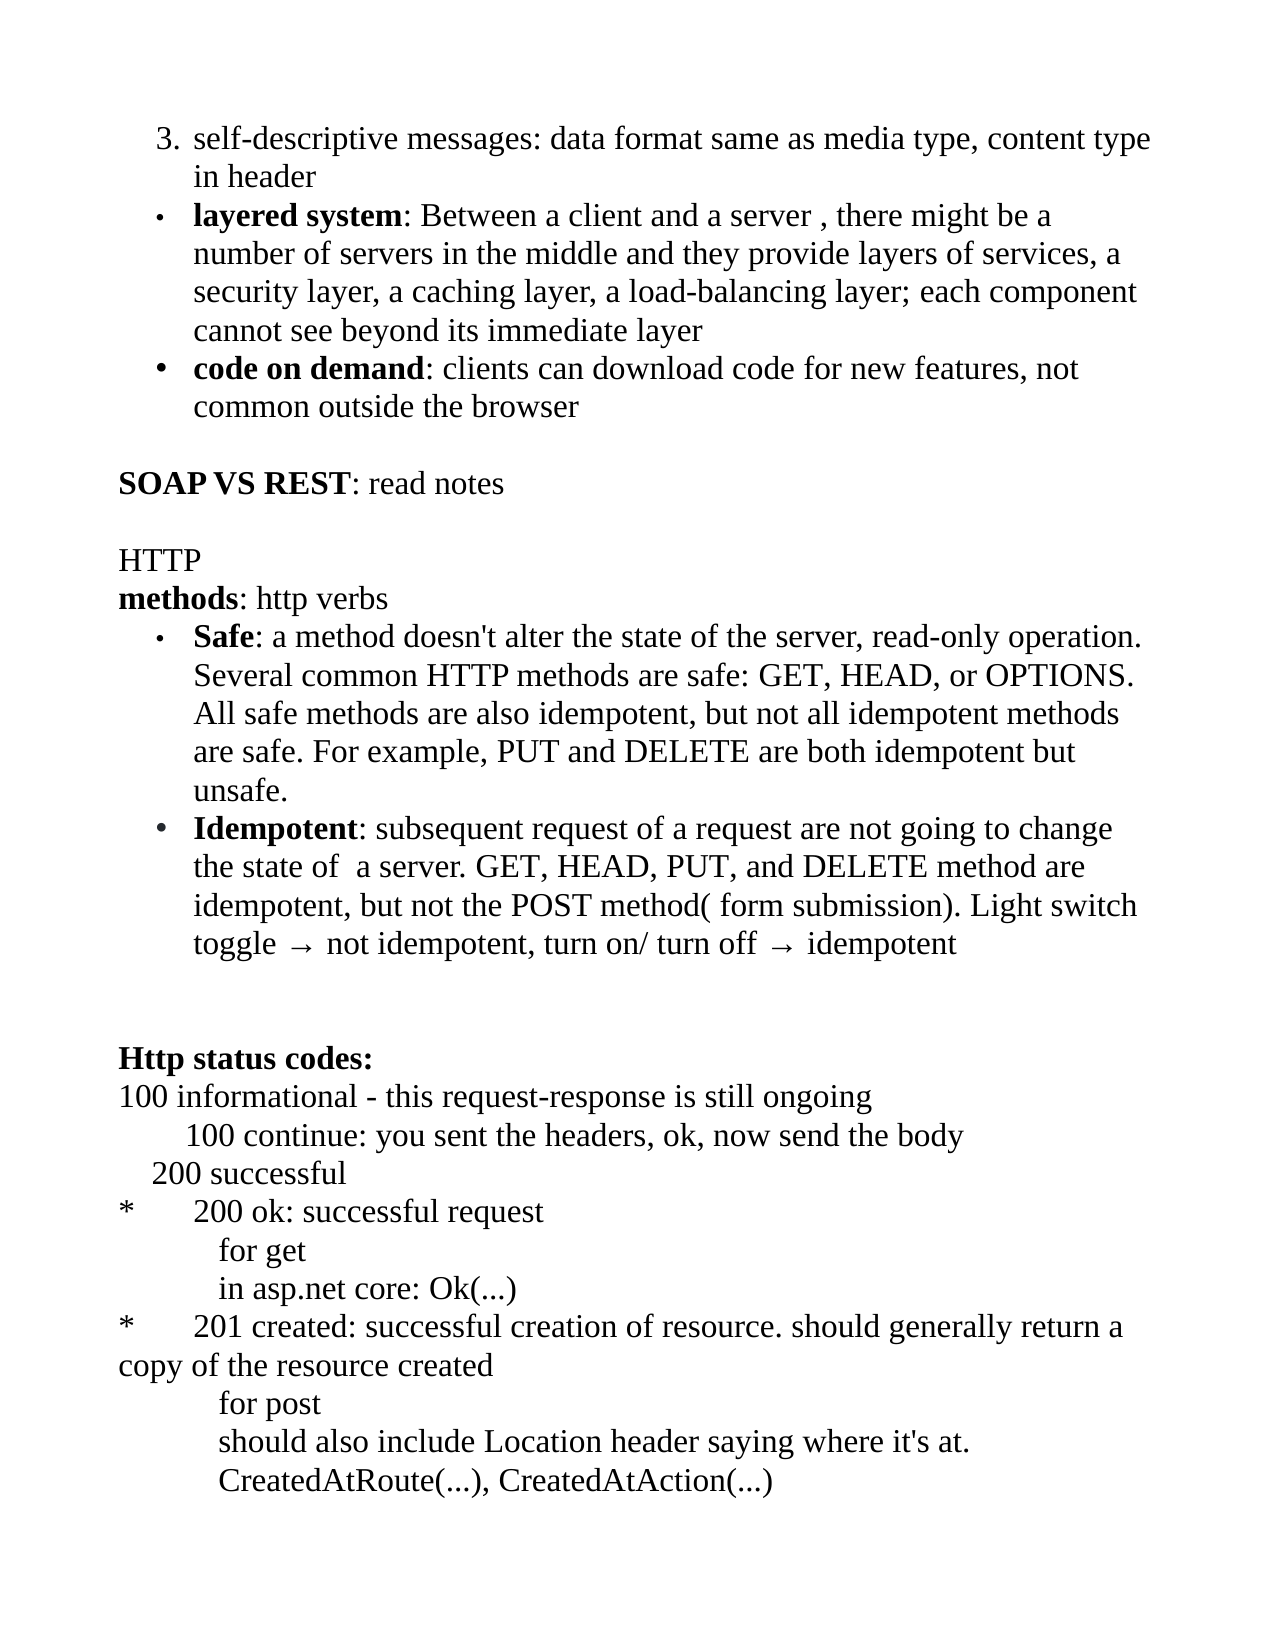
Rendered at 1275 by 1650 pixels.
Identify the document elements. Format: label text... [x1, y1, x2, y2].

text SOAP VS REST: read notes [118, 463, 1157, 501]
list code on demand: clients can download code for new features, not common outside the browser [156, 348, 1157, 425]
list Safe: a method doesn't alter the state of the server, read-only operation. Several common HTTP methods are safe: GET, HEAD, or OPTIONS. All safe methods are also idempotent, but not all idempotent methods are safe. For example, PUT and DELETE are both idempotent but unsafe. [156, 616, 1157, 808]
text Http status codes: [118, 1038, 1157, 1076]
list self-descriptive messages: data format same as media type, content type in header [156, 118, 1157, 195]
text in asp.net core: Ok(...) [118, 1268, 1157, 1306]
text 100 continue: you sent the headers, ok, now send the body [118, 1115, 1157, 1153]
text * 200 ok: successful request [118, 1191, 1157, 1230]
text should also include Location header saying where it's at. [118, 1421, 1157, 1460]
text * 201 created: successful creation of resource. should generally return a copy of the resource created [118, 1306, 1157, 1383]
text for get [118, 1230, 1157, 1268]
text CreatedAtRoute(...), CreatedAtAction(...) [118, 1460, 1157, 1498]
text methods: http verbs [118, 578, 1157, 616]
list Idempotent: subsequent request of a request are not going to change the state of a server. GET, HEAD, PUT, and DELETE method are idempotent, but not the POST method( form submission). Light switch toggle → not idempotent, turn on/ turn off → idempotent [156, 808, 1157, 961]
text HTTP [118, 540, 1157, 578]
text for post [118, 1383, 1157, 1421]
list layered system: Between a client and a server , there might be a number of servers in the middle and they provide layers of services, a security layer, a caching layer, a load-balancing layer; each component cannot see beyond its immediate layer [156, 195, 1157, 348]
text 200 successful [118, 1153, 1157, 1191]
text 100 informational - this request-response is still ongoing [118, 1076, 1157, 1115]
